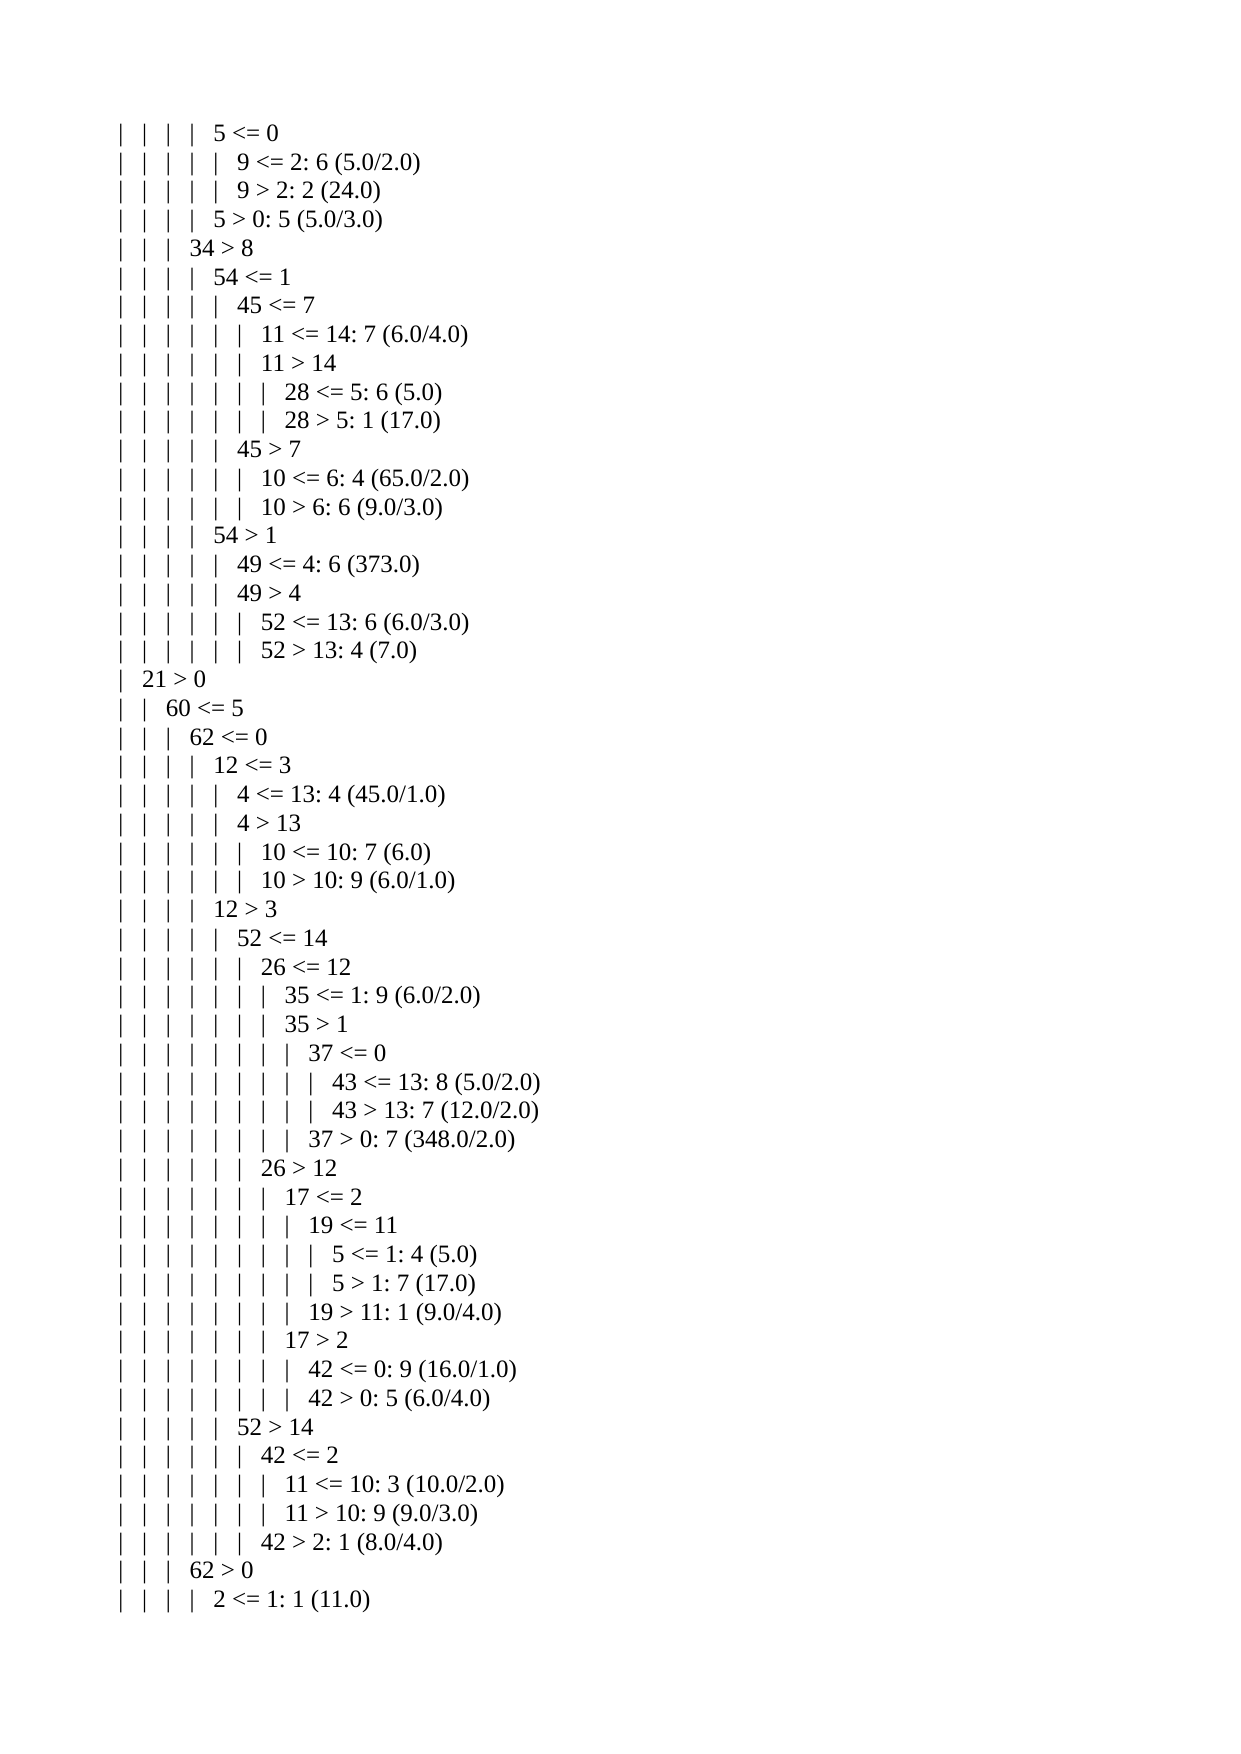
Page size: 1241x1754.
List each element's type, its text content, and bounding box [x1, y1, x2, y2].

text | | | | | | | | 37 <= 0 [118, 1038, 1122, 1067]
text | | | | 5 > 0: 5 (5.0/3.0) [118, 204, 1122, 233]
text | | | | 5 <= 0 [118, 118, 1122, 147]
text | | 60 <= 5 [118, 693, 1122, 722]
text | | | | | | | | 37 > 0: 7 (348.0/2.0) [118, 1124, 1122, 1153]
text | | | 62 > 0 [118, 1556, 1122, 1584]
text | | | | | | | 17 > 2 [118, 1326, 1122, 1354]
text | | | | | | | | 42 <= 0: 9 (16.0/1.0) [118, 1354, 1122, 1383]
text | | | | | 9 <= 2: 6 (5.0/2.0) [118, 147, 1122, 176]
text | | | | | | 52 > 13: 4 (7.0) [118, 636, 1122, 664]
text | | | | | | | 35 <= 1: 9 (6.0/2.0) [118, 981, 1122, 1009]
text | | | | | | 42 > 2: 1 (8.0/4.0) [118, 1527, 1122, 1556]
text | | | | | | | 17 <= 2 [118, 1182, 1122, 1211]
text | | | | | | | 28 <= 5: 6 (5.0) [118, 377, 1122, 406]
text | | | | | | | | 19 > 11: 1 (9.0/4.0) [118, 1297, 1122, 1326]
text | | | | | 49 > 4 [118, 578, 1122, 607]
text | | | | | | 11 > 14 [118, 348, 1122, 377]
text | | | | 12 <= 3 [118, 751, 1122, 779]
text | | | | | | 10 <= 10: 7 (6.0) [118, 837, 1122, 866]
text | | | | | | 10 <= 6: 4 (65.0/2.0) [118, 463, 1122, 492]
text | | | | 2 <= 1: 1 (11.0) [118, 1584, 1122, 1613]
text | | | | | | | 35 > 1 [118, 1009, 1122, 1038]
text | 21 > 0 [118, 664, 1122, 693]
text | | | | | | | | | 43 <= 13: 8 (5.0/2.0) [118, 1067, 1122, 1096]
text | | | | | | | | | 43 > 13: 7 (12.0/2.0) [118, 1096, 1122, 1124]
text | | | | | | | | | 5 <= 1: 4 (5.0) [118, 1239, 1122, 1268]
text | | | | | | | | 19 <= 11 [118, 1211, 1122, 1239]
text | | | | | | 10 > 6: 6 (9.0/3.0) [118, 492, 1122, 521]
text | | | | | | 42 <= 2 [118, 1441, 1122, 1469]
text | | | | | 52 > 14 [118, 1412, 1122, 1441]
text | | | | | | | 11 <= 10: 3 (10.0/2.0) [118, 1469, 1122, 1498]
text | | | | | | | | 42 > 0: 5 (6.0/4.0) [118, 1383, 1122, 1412]
text | | | | | | 52 <= 13: 6 (6.0/3.0) [118, 607, 1122, 636]
text | | | | | | 26 > 12 [118, 1153, 1122, 1182]
text | | | | | | 10 > 10: 9 (6.0/1.0) [118, 866, 1122, 894]
text | | | | | 45 > 7 [118, 434, 1122, 463]
text | | | | | | 26 <= 12 [118, 952, 1122, 981]
text | | | | | 4 <= 13: 4 (45.0/1.0) [118, 779, 1122, 808]
text | | | | | | | | | 5 > 1: 7 (17.0) [118, 1268, 1122, 1297]
text | | | | | 49 <= 4: 6 (373.0) [118, 549, 1122, 578]
text | | | | | | | 28 > 5: 1 (17.0) [118, 406, 1122, 434]
text | | | | | 4 > 13 [118, 808, 1122, 837]
text | | | | 12 > 3 [118, 894, 1122, 923]
text | | | | 54 > 1 [118, 521, 1122, 549]
text | | | | | | | 11 > 10: 9 (9.0/3.0) [118, 1498, 1122, 1527]
text | | | | | 9 > 2: 2 (24.0) [118, 176, 1122, 204]
text | | | | | 52 <= 14 [118, 923, 1122, 952]
text | | | 62 <= 0 [118, 722, 1122, 751]
text | | | | | | 11 <= 14: 7 (6.0/4.0) [118, 319, 1122, 348]
text | | | | | 45 <= 7 [118, 291, 1122, 319]
text | | | 34 > 8 [118, 233, 1122, 262]
text | | | | 54 <= 1 [118, 262, 1122, 291]
